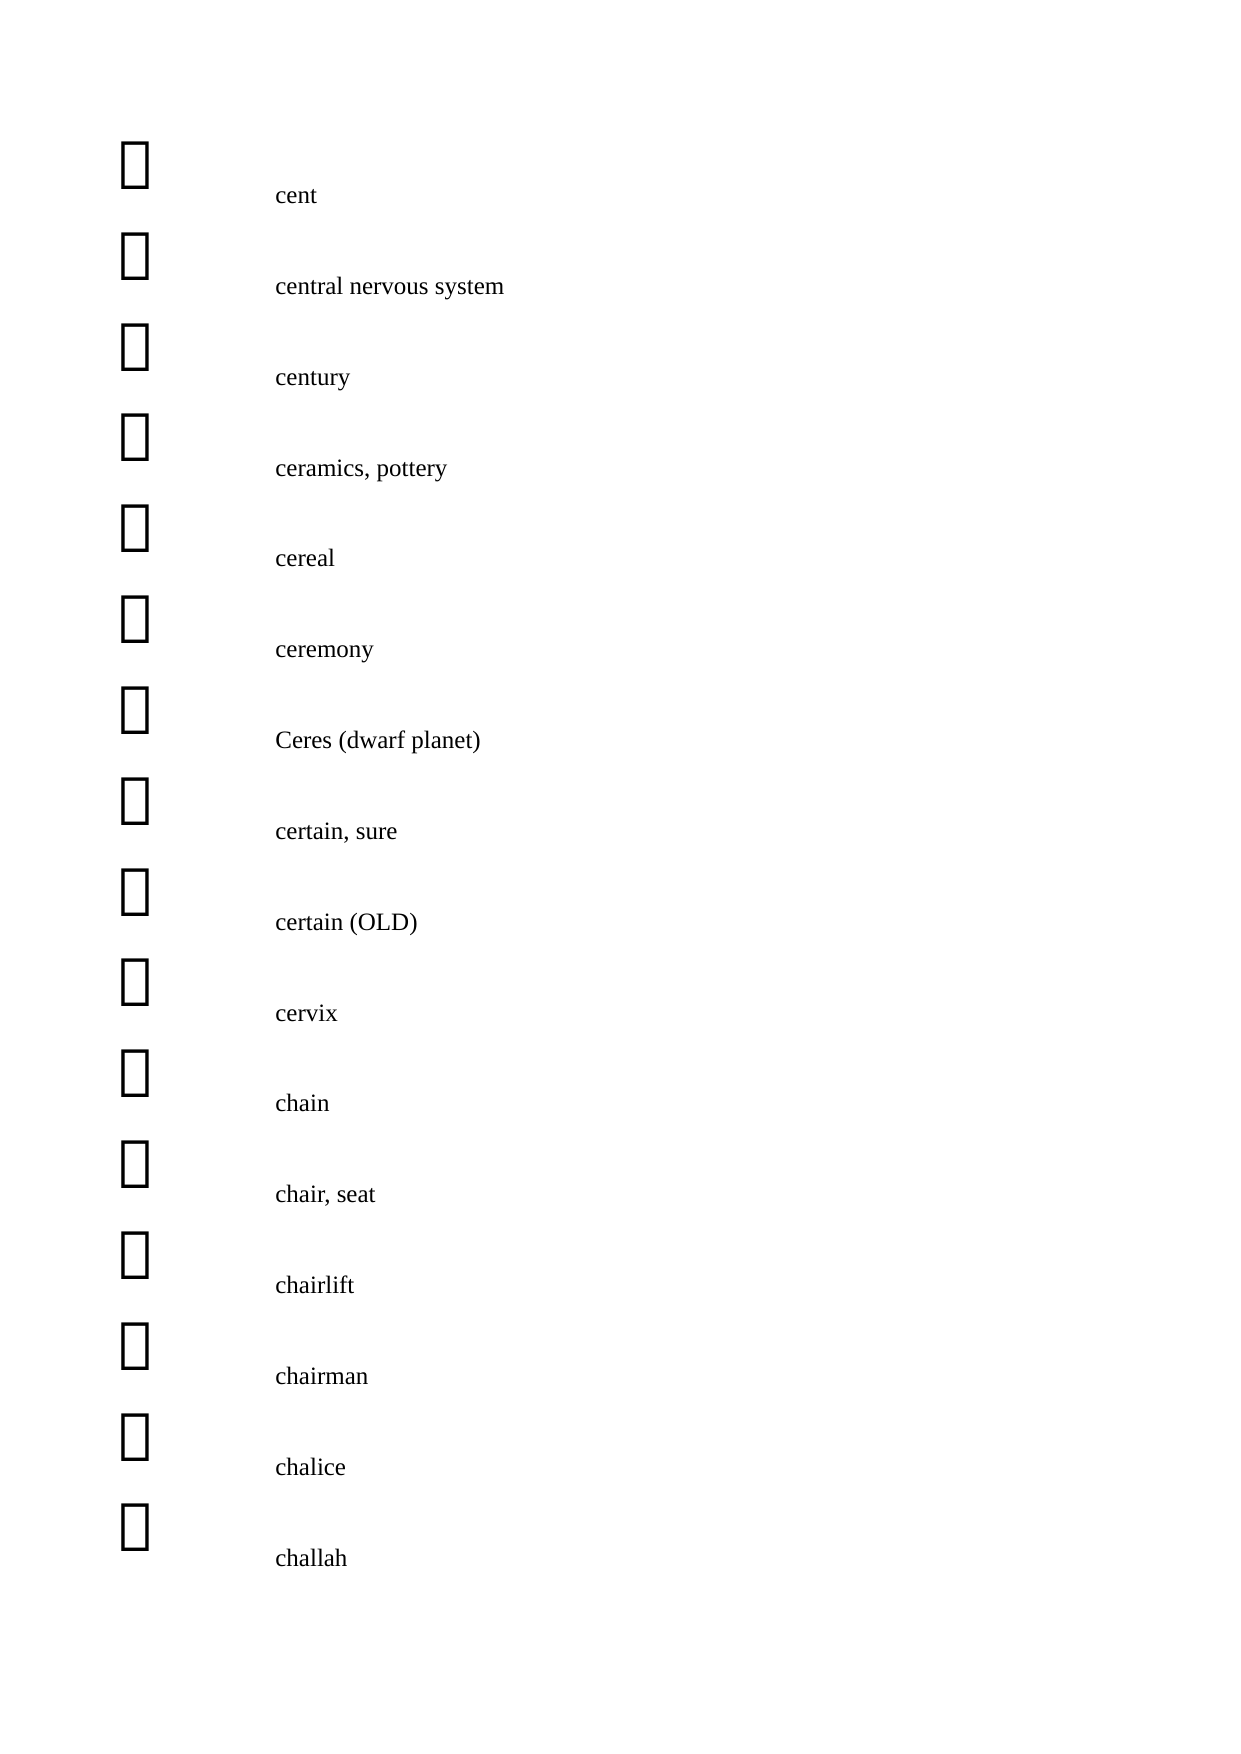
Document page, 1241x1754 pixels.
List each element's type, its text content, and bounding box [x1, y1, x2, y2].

table_cell ceremony [275, 572, 949, 663]
table_cell  [115, 209, 275, 300]
table_cell chain [275, 1026, 949, 1117]
table_cell  [115, 1481, 275, 1571]
table_cell  [115, 1390, 275, 1481]
table_cell cent [275, 118, 949, 209]
table_cell Ceres (dwarf planet) [275, 663, 949, 754]
table_cell chair, seat [275, 1117, 949, 1208]
table_cell  [115, 391, 275, 481]
table_cell cereal [275, 481, 949, 572]
table_cell  [115, 1026, 275, 1117]
table_cell  [115, 1208, 275, 1299]
table_cell chalice [275, 1390, 949, 1481]
table_cell  [115, 1117, 275, 1208]
table_cell chairlift [275, 1208, 949, 1299]
table_cell  [115, 300, 275, 391]
table_cell  [115, 118, 275, 209]
table_cell central nervous system [275, 209, 949, 300]
table_cell  [115, 572, 275, 663]
table_cell century [275, 300, 949, 391]
table_cell  [115, 663, 275, 754]
table_cell certain, sure [275, 754, 949, 845]
table_cell  [115, 481, 275, 572]
table_cell chairman [275, 1299, 949, 1390]
table_cell  [115, 845, 275, 936]
table_cell  [115, 754, 275, 845]
table_cell  [115, 936, 275, 1026]
table_cell  [115, 1299, 275, 1390]
table_cell ceramics, pottery [275, 391, 949, 481]
table_cell challah [275, 1481, 949, 1571]
table_cell certain (OLD) [275, 845, 949, 936]
table_cell cervix [275, 936, 949, 1026]
